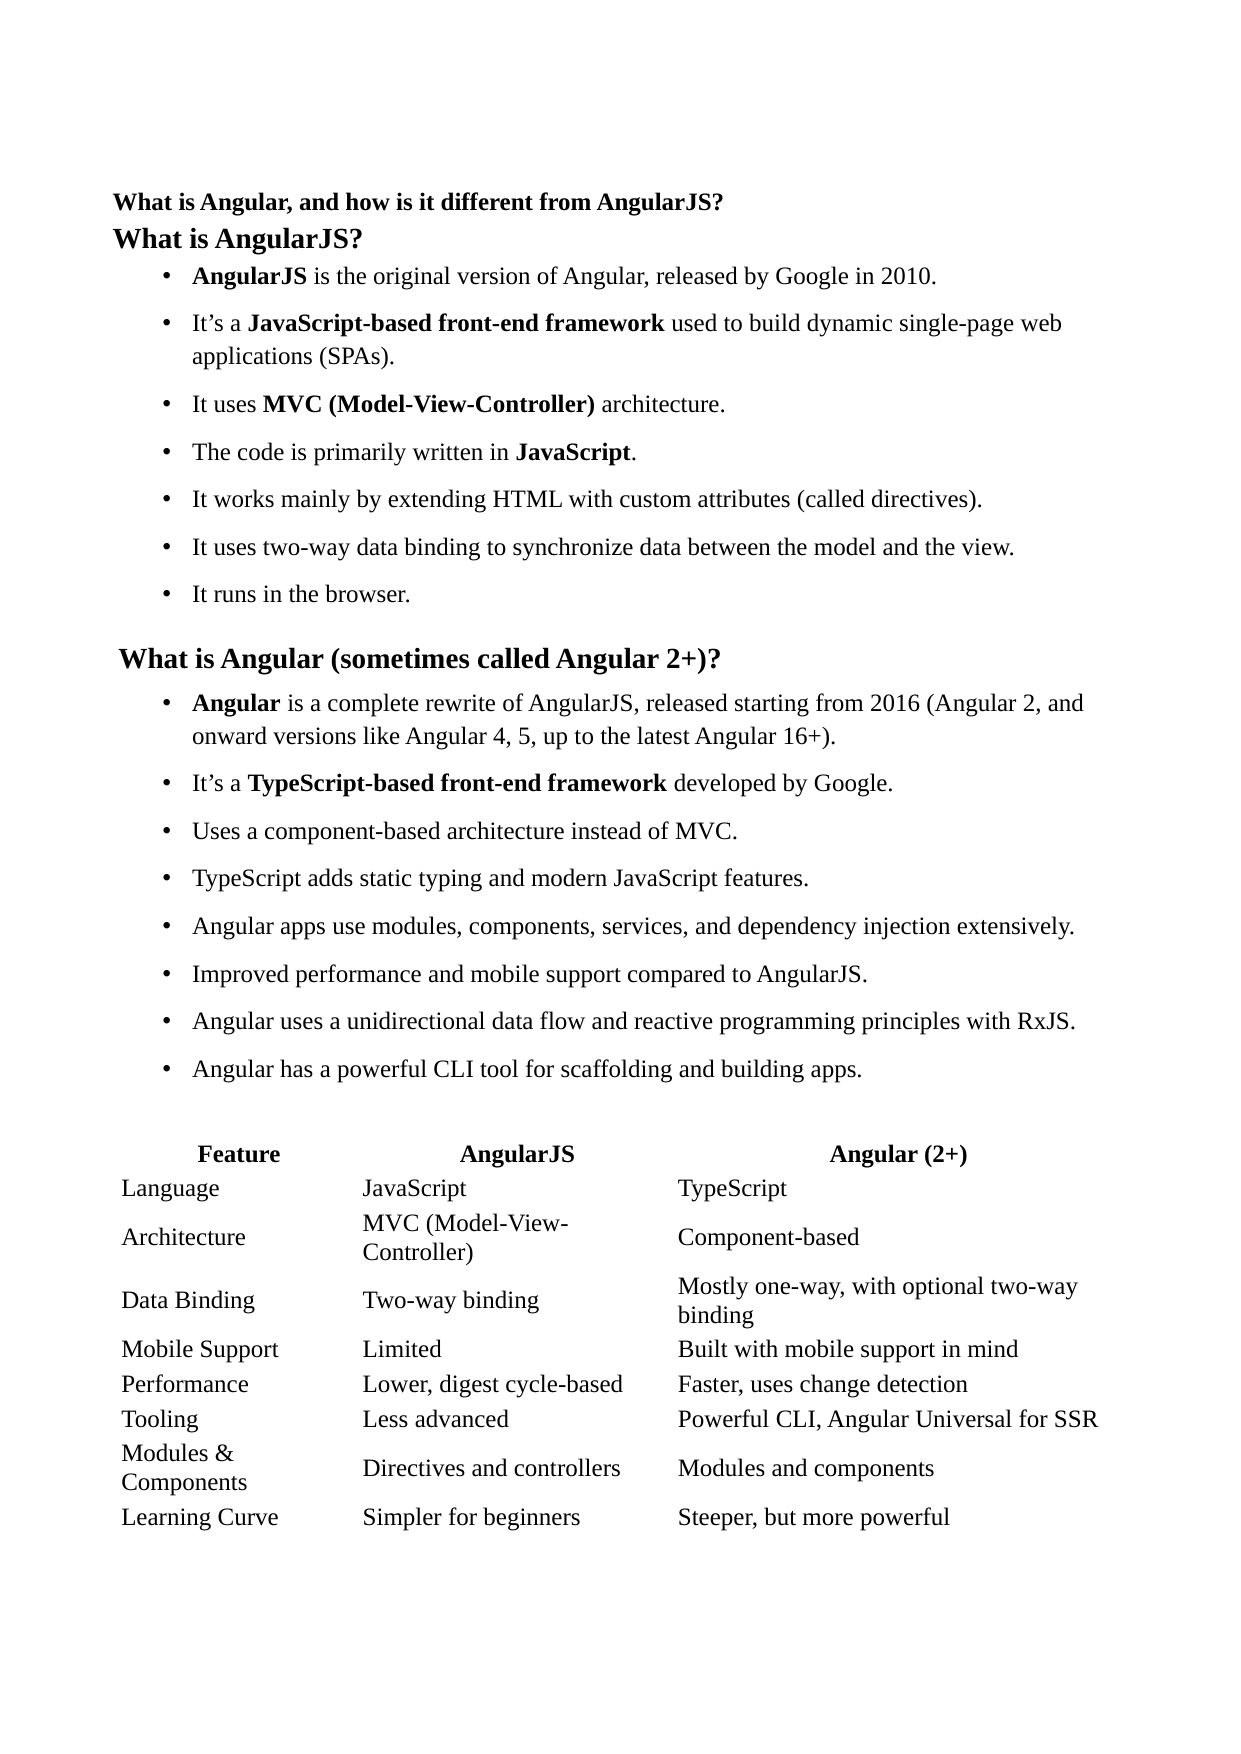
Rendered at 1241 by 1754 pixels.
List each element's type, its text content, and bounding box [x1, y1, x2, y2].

list It’s a JavaScript-based front-end framework used to build dynamic single-page web applications (SPAs). [162, 308, 1122, 370]
table_cell Learning Curve [118, 1499, 359, 1533]
list It works mainly by extending HTML with custom attributes (called directives). [162, 484, 1122, 513]
table_cell Two-way binding [360, 1268, 675, 1332]
table_cell Data Binding [118, 1268, 359, 1332]
list Uses a component-based architecture instead of MVC. [162, 816, 1122, 845]
table_cell Tooling [118, 1401, 359, 1435]
table_cell JavaScript [360, 1170, 675, 1205]
table_cell Modules & Components [118, 1435, 359, 1499]
list It uses two-way data binding to synchronize data between the model and the view. [162, 532, 1122, 561]
list It runs in the browser. [162, 579, 1122, 608]
subtitle What is AngularJS? [112, 221, 1134, 255]
table_cell MVC (Model-View-Controller) [360, 1205, 675, 1268]
table_cell Performance [118, 1366, 359, 1401]
text What is Angular, and how is it different from AngularJS? [112, 187, 1134, 215]
table_cell Architecture [118, 1205, 359, 1268]
list Angular uses a unidirectional data flow and reactive programming principles with RxJS. [162, 1006, 1122, 1035]
list It uses MVC (Model-View-Controller) architecture. [162, 389, 1122, 418]
list Angular is a complete rewrite of AngularJS, released starting from 2016 (Angular 2, and onward versions like Angular 4, 5, up to the latest Angular 16+). [162, 688, 1122, 749]
list It’s a TypeScript-based front-end framework developed by Google. [162, 768, 1122, 797]
subtitle What is Angular (sometimes called Angular 2+)? [118, 642, 1122, 675]
table_cell TypeScript [675, 1170, 1122, 1205]
table_cell Mobile Support [118, 1332, 359, 1366]
table_cell Steeper, but more powerful [675, 1499, 1122, 1533]
table_cell Modules and components [675, 1435, 1122, 1499]
table_cell Faster, uses change detection [675, 1366, 1122, 1401]
list TypeScript adds static typing and modern JavaScript features. [162, 863, 1122, 892]
table_cell Simpler for beginners [360, 1499, 675, 1533]
table_cell Built with mobile support in mind [675, 1332, 1122, 1366]
table_cell Language [118, 1170, 359, 1205]
table_cell Mostly one-way, with optional two-way binding [675, 1268, 1122, 1332]
table_header Feature [118, 1136, 359, 1170]
list Angular apps use modules, components, services, and dependency injection extensively. [162, 911, 1122, 940]
table_header AngularJS [360, 1136, 675, 1170]
list AngularJS is the original version of Angular, released by Google in 2010. [162, 261, 1122, 289]
table_cell Less advanced [360, 1401, 675, 1435]
table_cell Powerful CLI, Angular Universal for SSR [675, 1401, 1122, 1435]
list Angular has a powerful CLI tool for scaffolding and building apps. [162, 1054, 1122, 1083]
list The code is primarily written in JavaScript. [162, 437, 1122, 465]
table_cell Component-based [675, 1205, 1122, 1268]
table_cell Directives and controllers [360, 1435, 675, 1499]
list Improved performance and mobile support compared to AngularJS. [162, 959, 1122, 987]
table_header Angular (2+) [675, 1136, 1122, 1170]
table_cell Lower, digest cycle-based [360, 1366, 675, 1401]
table_cell Limited [360, 1332, 675, 1366]
